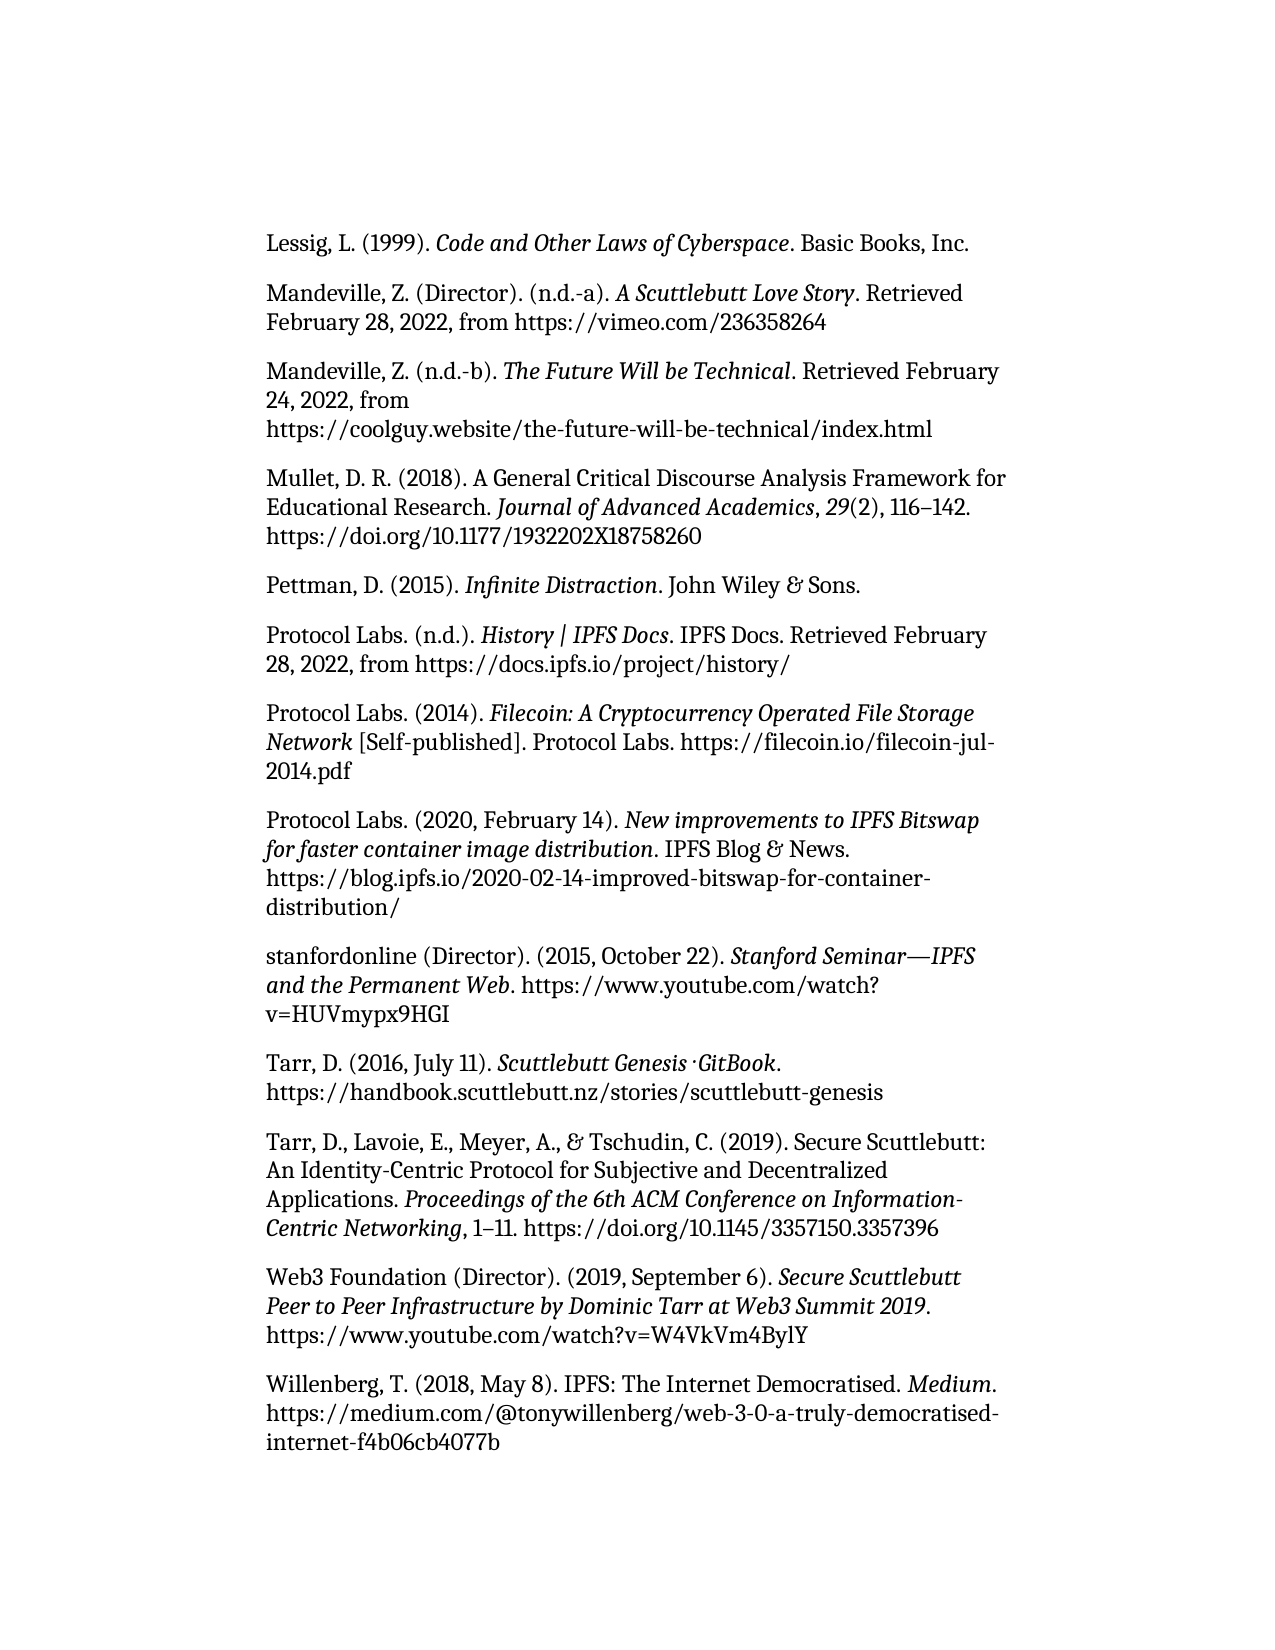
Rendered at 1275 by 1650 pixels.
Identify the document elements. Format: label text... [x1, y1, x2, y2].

text Protocol Labs. (2014). Filecoin: A Cryptocurrency Operated File Storage Network [Self-published]. Protocol Labs. https://filecoin.io/filecoin-jul-2014.pdf [266, 699, 1009, 785]
text Web3 Foundation (Director). (2019, September 6). Secure Scuttlebutt Peer to Peer Infrastructure by Dominic Tarr at Web3 Summit 2019. https://www.youtube.com/watch?v=W4VkVm4BylY [266, 1263, 1009, 1349]
text stanfordonline (Director). (2015, October 22). Stanford Seminar—IPFS and the Permanent Web. https://www.youtube.com/watch?v=HUVmypx9HGI [266, 942, 1009, 1028]
text Tarr, D. (2016, July 11). Scuttlebutt Genesis · GitBook. https://handbook.scuttlebutt.nz/stories/scuttlebutt-genesis [266, 1049, 1009, 1107]
text Protocol Labs. (2020, February 14). New improvements to IPFS Bitswap for faster container image distribution. IPFS Blog & News. https://blog.ipfs.io/2020-02-14-improved-bitswap-for-container-distribution/ [266, 806, 1009, 921]
text Mandeville, Z. (n.d.-b). The Future Will be Technical. Retrieved February 24, 2022, from https://coolguy.website/the-future-will-be-technical/index.html [266, 357, 1009, 443]
text Protocol Labs. (n.d.). History | IPFS Docs. IPFS Docs. Retrieved February 28, 2022, from https://docs.ipfs.io/project/history/ [266, 621, 1009, 678]
text Mandeville, Z. (Director). (n.d.-a). A Scuttlebutt Love Story. Retrieved February 28, 2022, from https://vimeo.com/236358264 [266, 279, 1009, 336]
text Pettman, D. (2015). Infinite Distraction. John Wiley & Sons. [266, 571, 1009, 600]
text Tarr, D., Lavoie, E., Meyer, A., & Tschudin, C. (2019). Secure Scuttlebutt: An Identity-Centric Protocol for Subjective and Decentralized Applications. Proceedings of the 6th ACM Conference on Information-Centric Networking, 1–11. https://doi.org/10.1145/3357150.3357396 [266, 1127, 1009, 1242]
text Willenberg, T. (2018, May 8). IPFS: The Internet Democratised. Medium. https://medium.com/@tonywillenberg/web-3-0-a-truly-democratised-internet-f4b06cb4077b [266, 1370, 1009, 1457]
text Lessig, L. (1999). Code and Other Laws of Cyberspace. Basic Books, Inc. [266, 229, 1009, 258]
text Mullet, D. R. (2018). A General Critical Discourse Analysis Framework for Educational Research. Journal of Advanced Academics, 29(2), 116–142. https://doi.org/10.1177/1932202X18758260 [266, 464, 1009, 550]
